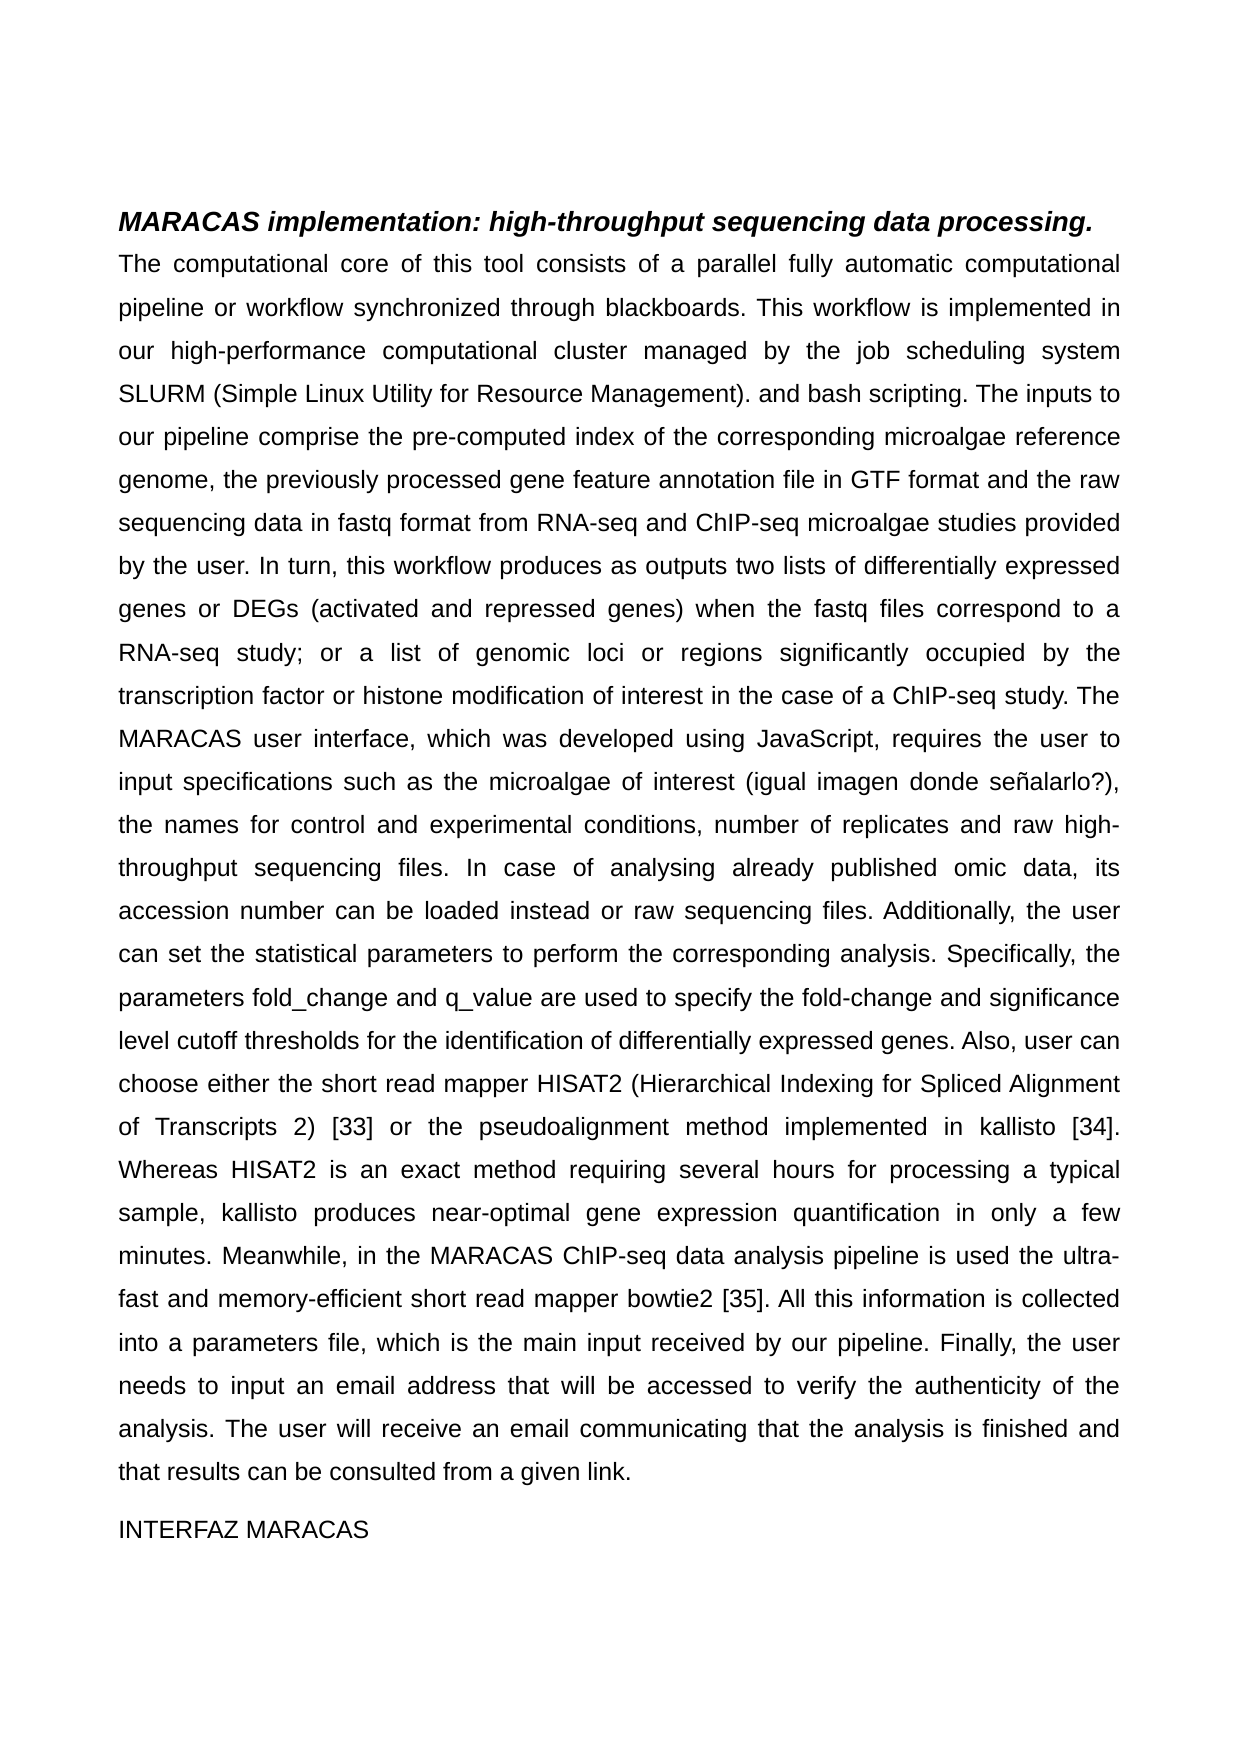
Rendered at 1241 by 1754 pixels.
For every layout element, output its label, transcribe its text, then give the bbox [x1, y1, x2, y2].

text INTERFAZ MARACAS [118, 1515, 1122, 1543]
text The computational core of this tool consists of a parallel fully automatic computational pipeline or workflow synchronized through blackboards. This workflow is implemented in our high-performance computational cluster managed by the job scheduling system SLURM (Simple Linux Utility for Resource Management). and bash scripting. The inputs to our pipeline comprise the pre-computed index of the corresponding microalgae reference genome, the previously processed gene feature annotation file in GTF format and the raw sequencing data in fastq format from RNA-seq and ChIP-seq microalgae studies provided by the user. In turn, this workflow produces as outputs two lists of differentially expressed genes or DEGs (activated and repressed genes) when the fastq files correspond to a RNA-seq study; or a list of genomic loci or regions significantly occupied by the transcription factor or histone modification of interest in the case of a ChIP-seq study. The MARACAS user interface, which was developed using JavaScript, requires the user to input specifications such as the microalgae of interest (igual imagen donde señalarlo?), the names for control and experimental conditions, number of replicates and raw high-throughput sequencing files. In case of analysing already published omic data, its accession number can be loaded instead or raw sequencing files. Additionally, the user can set the statistical parameters to perform the corresponding analysis. Specifically, the parameters fold_change and q_value are used to specify the fold-change and significance level cutoff thresholds for the identification of differentially expressed genes. Also, user can choose either the short read mapper HISAT2 (Hierarchical Indexing for Spliced Alignment of Transcripts 2) [33] or the pseudoalignment method implemented in kallisto [34]. Whereas HISAT2 is an exact method requiring several hours for processing a typical sample, kallisto produces near-optimal gene expression quantification in only a few minutes. Meanwhile, in the MARACAS ChIP-seq data analysis pipeline is used the ultra-fast and memory-efficient short read mapper bowtie2 [35]. All this information is collected into a parameters file, which is the main input received by our pipeline. Finally, the user needs to input an email address that will be accessed to verify the authenticity of the analysis. The user will receive an email communicating that the analysis is finished and that results can be consulted from a given link. [118, 249, 1122, 1486]
subtitle MARACAS implementation: high-throughput sequencing data processing. [118, 205, 1122, 237]
